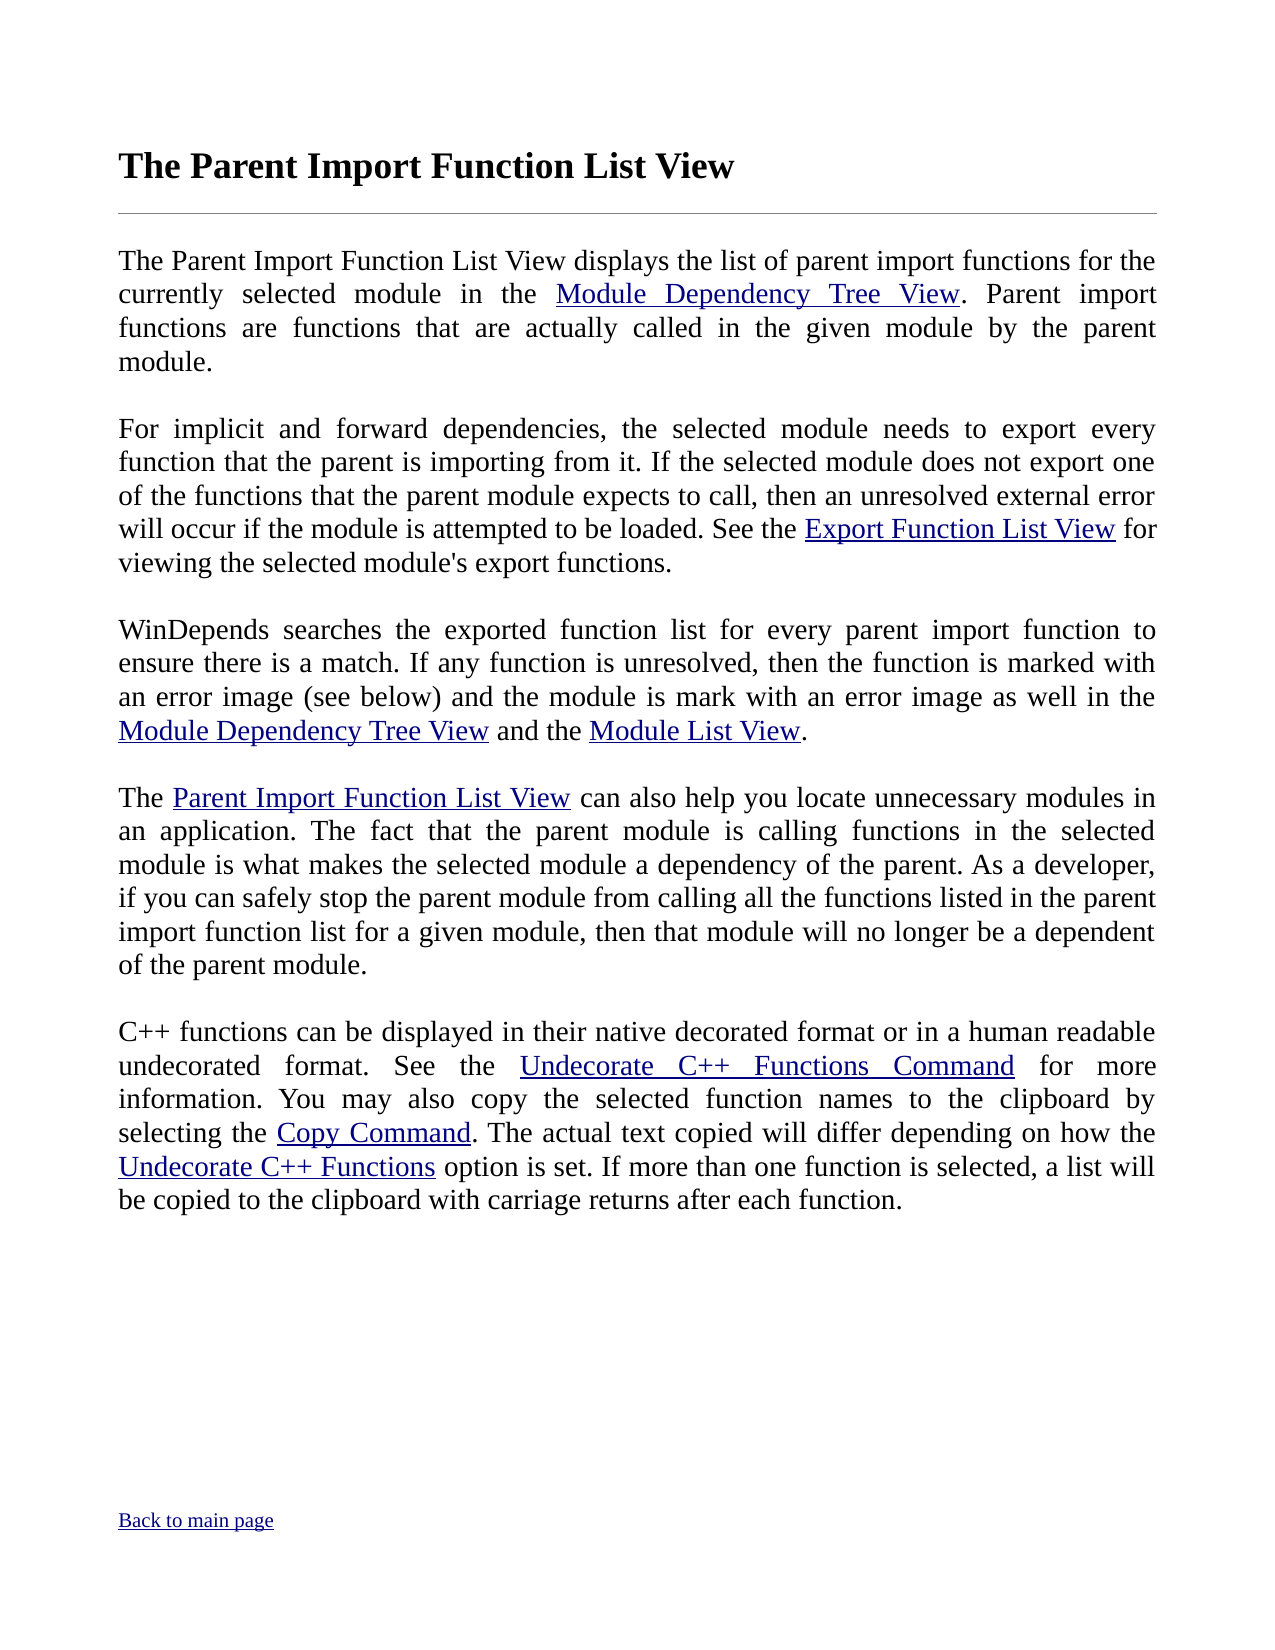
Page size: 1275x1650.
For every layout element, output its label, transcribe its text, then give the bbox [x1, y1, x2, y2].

text For implicit and forward dependencies, the selected module needs to export every function that the parent is importing from it. If the selected module does not export one of the functions that the parent module expects to call, then an unresolved external error will occur if the module is attempted to be loaded. See the Export Function List View for viewing the selected module's export functions. [118, 411, 1157, 578]
text WinDepends searches the exported function list for every parent import function to ensure there is a match. If any function is unresolved, then the function is marked with an error image (see below) and the module is mark with an error image as well in the Module Dependency Tree View and the Module List View. [118, 612, 1157, 746]
subtitle The Parent Import Function List View [118, 143, 1157, 186]
text The Parent Import Function List View displays the list of parent import functions for the currently selected module in the Module Dependency Tree View. Parent import functions are functions that are actually called in the given module by the parent module. [118, 243, 1157, 377]
text C++ functions can be displayed in their native decorated format or in a human readable undecorated format. See the Undecorate C++ Functions Command for more information. You may also copy the selected function names to the clipboard by selecting the Copy Command. The actual text copied will differ depending on how the Undecorate C++ Functions option is set. If more than one function is selected, a list will be copied to the clipboard with carriage returns after each function. [118, 1014, 1157, 1216]
text The Parent Import Function List View can also help you locate unnecessary modules in an application. The fact that the parent module is calling functions in the selected module is what makes the selected module a dependency of the parent. As a developer, if you can safely stop the parent module from calling all the functions listed in the parent import function list for a given module, then that module will no longer be a dependent of the parent module. [118, 780, 1157, 981]
